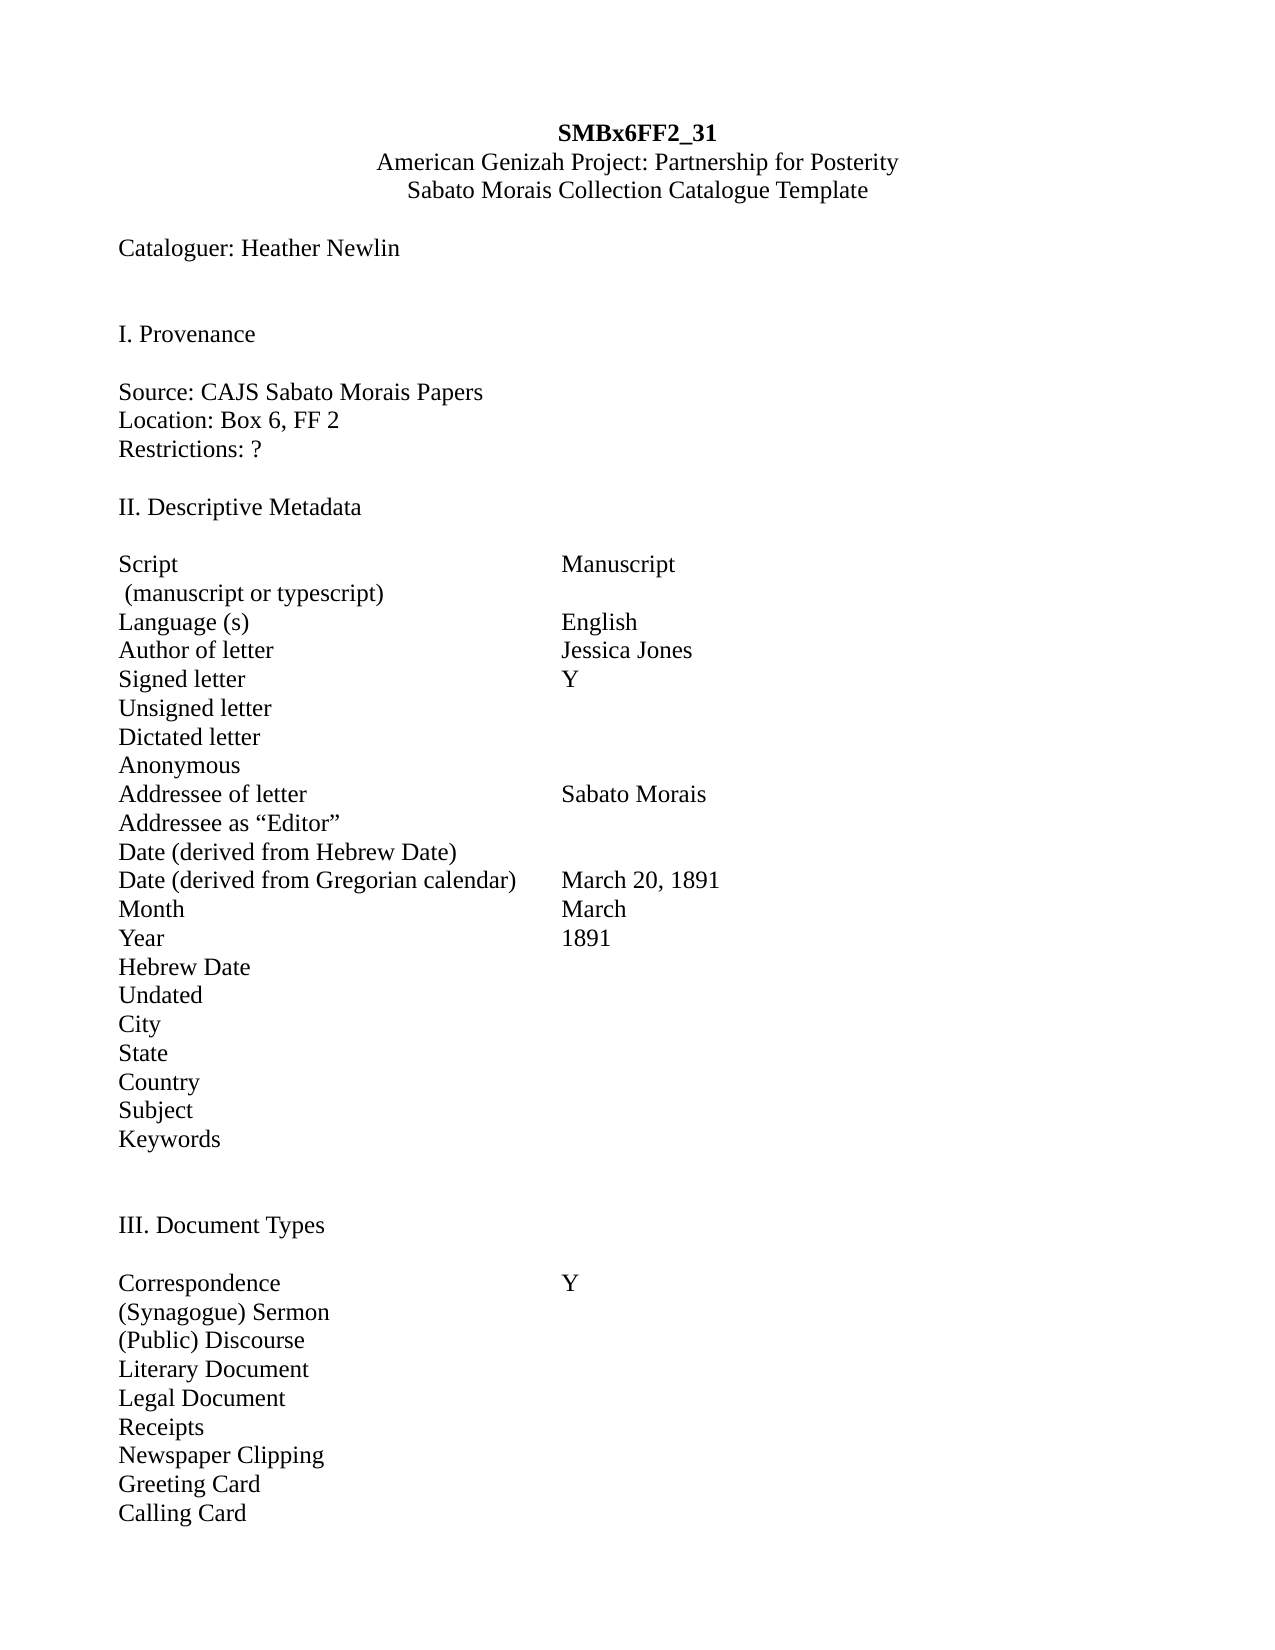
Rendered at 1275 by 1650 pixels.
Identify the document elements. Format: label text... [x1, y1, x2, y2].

text Dictated letter [118, 722, 1157, 751]
text Month March [118, 894, 1157, 923]
text Date (derived from Gregorian calendar) March 20, 1891 [118, 866, 1157, 894]
text State [118, 1038, 1157, 1067]
text Literary Document [118, 1354, 1157, 1383]
text Script Manuscript [118, 549, 1157, 578]
text Subject [118, 1096, 1157, 1124]
text Anonymous [118, 751, 1157, 779]
text Sabato Morais Collection Catalogue Template [118, 176, 1157, 204]
text Greeting Card [118, 1469, 1157, 1498]
text Language (s) English [118, 607, 1157, 636]
text Keywords [118, 1124, 1157, 1153]
text Addressee as “Editor” [118, 808, 1157, 837]
text Legal Document [118, 1383, 1157, 1412]
text (Synagogue) Sermon [118, 1297, 1157, 1326]
text SMBx6FF2_31 [118, 118, 1157, 147]
text I. Provenance [118, 319, 1157, 348]
text III. Document Types [118, 1211, 1157, 1239]
text Cataloguer: Heather Newlin [118, 233, 1157, 262]
text Date (derived from Hebrew Date) [118, 837, 1157, 866]
text Addressee of letter Sabato Morais [118, 779, 1157, 808]
text American Genizah Project: Partnership for Posterity [118, 147, 1157, 176]
text (Public) Discourse [118, 1326, 1157, 1354]
text Year 1891 [118, 923, 1157, 952]
text Undated [118, 981, 1157, 1009]
text City [118, 1009, 1157, 1038]
text II. Descriptive Metadata [118, 492, 1157, 521]
text Location: Box 6, FF 2 [118, 406, 1157, 434]
text Correspondence Y [118, 1268, 1157, 1297]
text (manuscript or typescript) [118, 578, 1157, 607]
text Restrictions: ? [118, 434, 1157, 463]
text Receipts [118, 1412, 1157, 1441]
text Signed letter Y [118, 664, 1157, 693]
text Newspaper Clipping [118, 1441, 1157, 1469]
text Hebrew Date [118, 952, 1157, 981]
text Source: CAJS Sabato Morais Papers [118, 377, 1157, 406]
text Calling Card [118, 1498, 1157, 1527]
text Author of letter Jessica Jones [118, 636, 1157, 664]
text Country [118, 1067, 1157, 1096]
text Unsigned letter [118, 693, 1157, 722]
